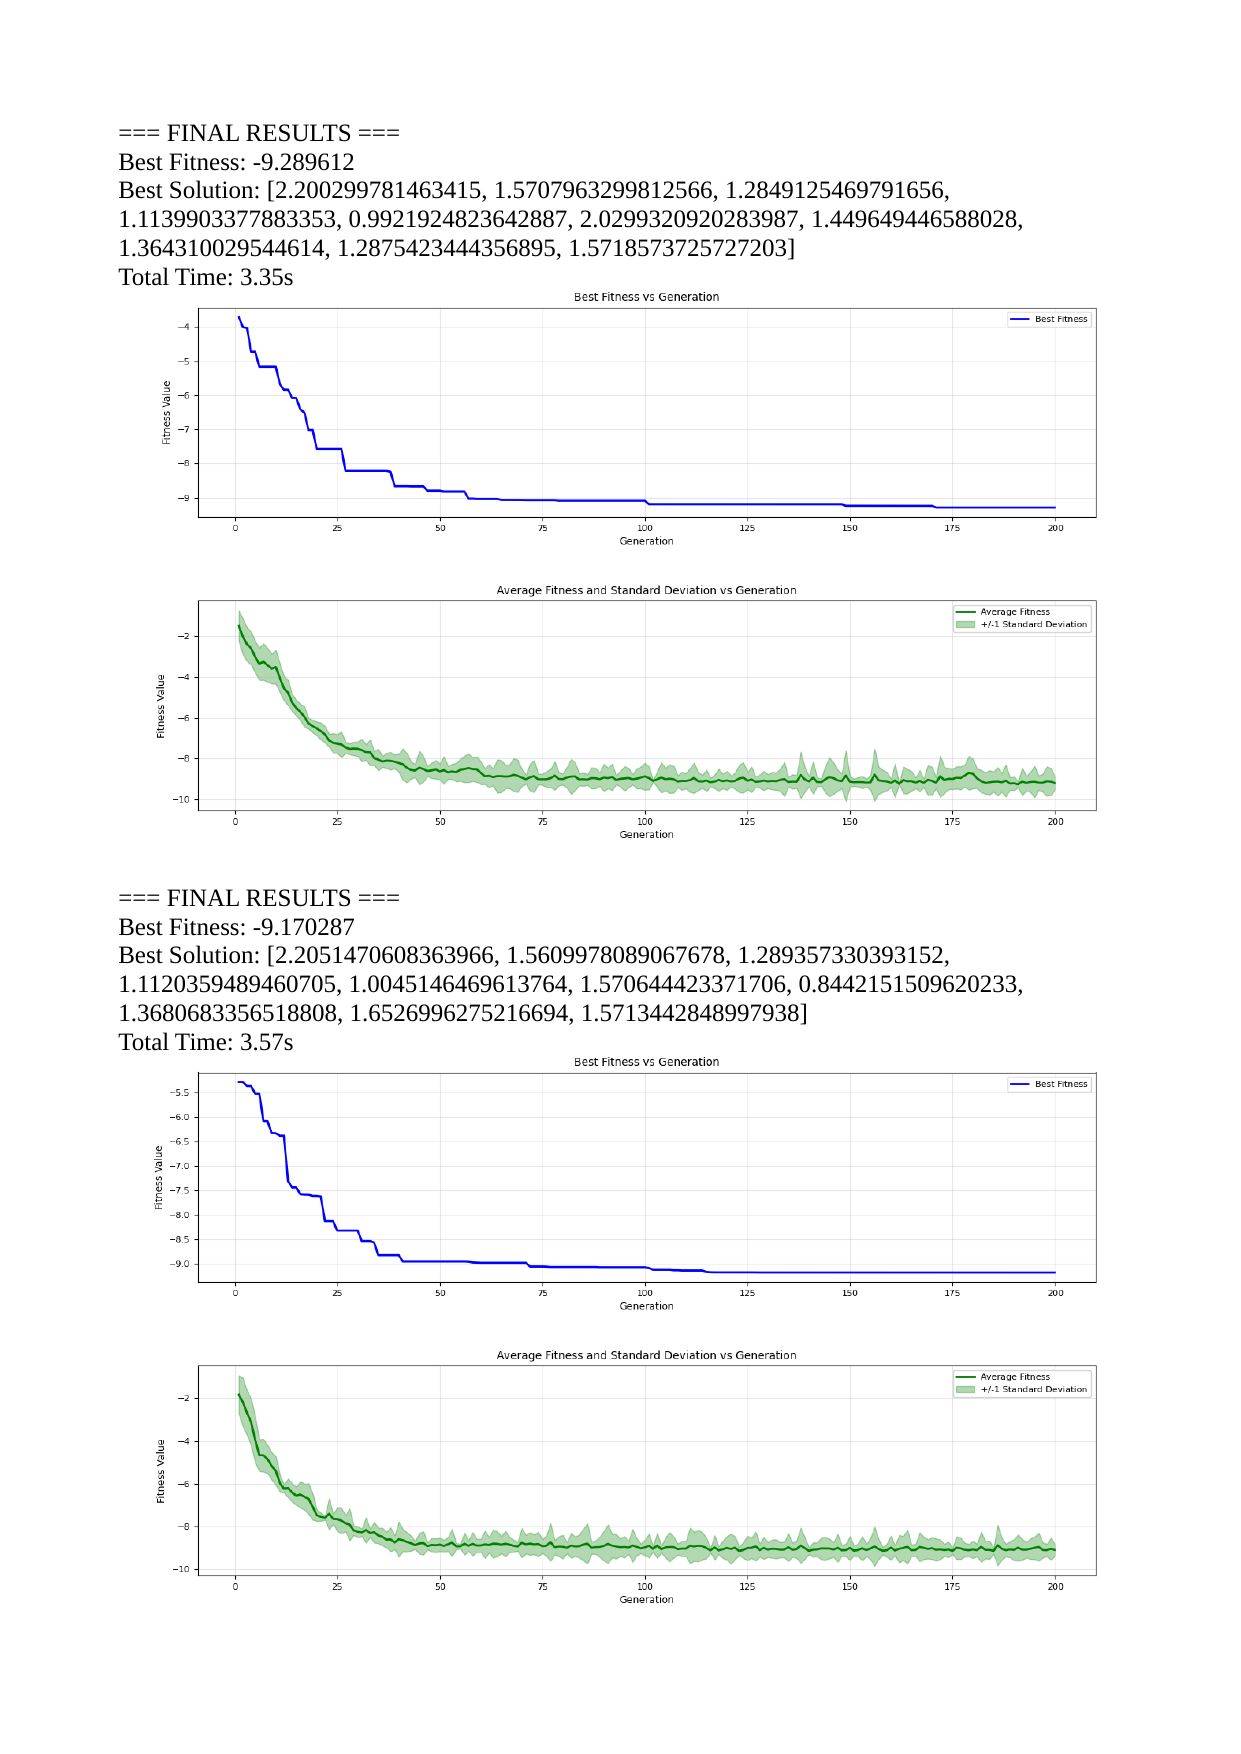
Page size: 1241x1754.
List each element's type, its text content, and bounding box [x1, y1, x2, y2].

text === FINAL RESULTS === [118, 883, 1122, 912]
picture [118, 1055, 1123, 1620]
text Total Time: 3.57s [118, 1027, 1122, 1055]
picture [118, 290, 1123, 855]
text === FINAL RESULTS === [118, 118, 1122, 147]
text Best Fitness: -9.289612 [118, 147, 1122, 176]
text Best Fitness: -9.170287 [118, 912, 1122, 941]
text Total Time: 3.35s [118, 262, 1122, 290]
text Best Solution: [2.200299781463415, 1.5707963299812566, 1.2849125469791656, 1.1139903377883353, 0.9921924823642887, 2.0299320920283987, 1.449649446588028, 1.364310029544614, 1.2875423444356895, 1.5718573725727203] [118, 176, 1122, 262]
text Best Solution: [2.2051470608363966, 1.5609978089067678, 1.289357330393152, 1.1120359489460705, 1.0045146469613764, 1.570644423371706, 0.8442151509620233, 1.3680683356518808, 1.6526996275216694, 1.5713442848997938] [118, 941, 1122, 1027]
